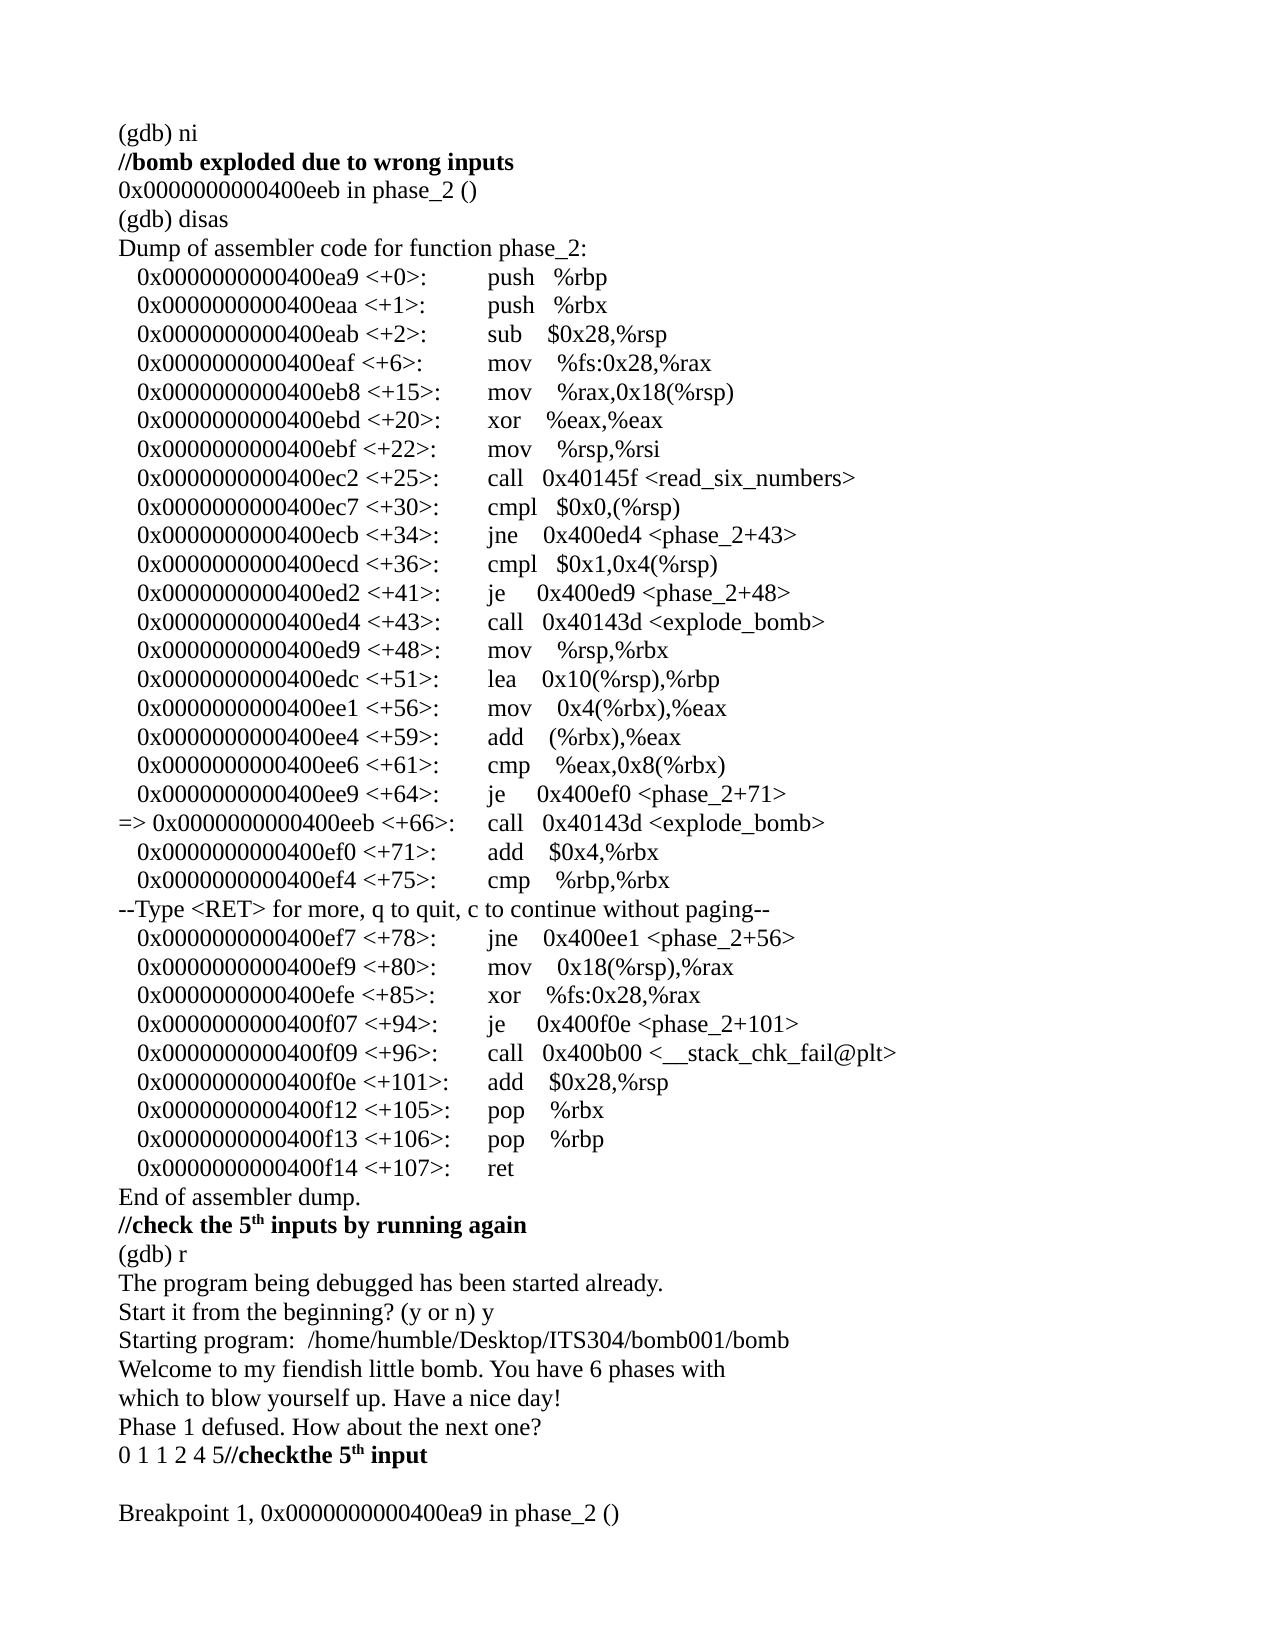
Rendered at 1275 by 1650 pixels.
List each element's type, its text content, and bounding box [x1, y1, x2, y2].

text 0x0000000000400ec2 <+25>: call 0x40145f <read_six_numbers> [118, 463, 1157, 492]
text 0x0000000000400ec7 <+30>: cmpl $0x0,(%rsp) [118, 492, 1157, 521]
text 0x0000000000400f07 <+94>: je 0x400f0e <phase_2+101> [118, 1009, 1157, 1038]
text 0x0000000000400f14 <+107>: ret [118, 1153, 1157, 1182]
text 0x0000000000400f12 <+105>: pop %rbx [118, 1096, 1157, 1124]
text 0x0000000000400edc <+51>: lea 0x10(%rsp),%rbp [118, 664, 1157, 693]
text Welcome to my fiendish little bomb. You have 6 phases with [118, 1354, 1157, 1383]
text 0x0000000000400ef9 <+80>: mov 0x18(%rsp),%rax [118, 952, 1157, 981]
text 0x0000000000400eeb in phase_2 () [118, 176, 1157, 204]
text Breakpoint 1, 0x0000000000400ea9 in phase_2 () [118, 1498, 1157, 1527]
text Start it from the beginning? (y or n) y [118, 1297, 1157, 1326]
text Starting program: /home/humble/Desktop/ITS304/bomb001/bomb [118, 1326, 1157, 1354]
text 0x0000000000400ef0 <+71>: add $0x4,%rbx [118, 837, 1157, 866]
text The program being debugged has been started already. [118, 1268, 1157, 1297]
text (gdb) disas [118, 204, 1157, 233]
text 0x0000000000400eab <+2>: sub $0x28,%rsp [118, 319, 1157, 348]
text //bomb exploded due to wrong inputs [118, 147, 1157, 176]
text 0x0000000000400ef4 <+75>: cmp %rbp,%rbx [118, 866, 1157, 894]
text 0x0000000000400ecd <+36>: cmpl $0x1,0x4(%rsp) [118, 549, 1157, 578]
text //check the 5th inputs by running again [118, 1211, 1157, 1239]
text 0x0000000000400ebf <+22>: mov %rsp,%rsi [118, 434, 1157, 463]
text End of assembler dump. [118, 1182, 1157, 1211]
text 0x0000000000400eaf <+6>: mov %fs:0x28,%rax [118, 348, 1157, 377]
text 0x0000000000400eaa <+1>: push %rbx [118, 291, 1157, 319]
text --Type <RET> for more, q to quit, c to continue without paging-- [118, 894, 1157, 923]
text (gdb) ni [118, 118, 1157, 147]
text 0x0000000000400ee1 <+56>: mov 0x4(%rbx),%eax [118, 693, 1157, 722]
text => 0x0000000000400eeb <+66>: call 0x40143d <explode_bomb> [118, 808, 1157, 837]
text Phase 1 defused. How about the next one? [118, 1412, 1157, 1441]
text 0x0000000000400ed2 <+41>: je 0x400ed9 <phase_2+48> [118, 578, 1157, 607]
text 0x0000000000400ee4 <+59>: add (%rbx),%eax [118, 722, 1157, 751]
text 0x0000000000400ebd <+20>: xor %eax,%eax [118, 406, 1157, 434]
text 0x0000000000400ecb <+34>: jne 0x400ed4 <phase_2+43> [118, 521, 1157, 549]
text 0x0000000000400eb8 <+15>: mov %rax,0x18(%rsp) [118, 377, 1157, 406]
text 0x0000000000400ed9 <+48>: mov %rsp,%rbx [118, 636, 1157, 664]
text 0x0000000000400ea9 <+0>: push %rbp [118, 262, 1157, 291]
text 0x0000000000400f09 <+96>: call 0x400b00 <__stack_chk_fail@plt> [118, 1038, 1157, 1067]
text 0 1 1 2 4 5//checkthe 5th input [118, 1441, 1157, 1469]
text 0x0000000000400efe <+85>: xor %fs:0x28,%rax [118, 981, 1157, 1009]
text 0x0000000000400ee6 <+61>: cmp %eax,0x8(%rbx) [118, 751, 1157, 779]
text 0x0000000000400f13 <+106>: pop %rbp [118, 1124, 1157, 1153]
text (gdb) r [118, 1239, 1157, 1268]
text 0x0000000000400ef7 <+78>: jne 0x400ee1 <phase_2+56> [118, 923, 1157, 952]
text 0x0000000000400f0e <+101>: add $0x28,%rsp [118, 1067, 1157, 1096]
text 0x0000000000400ed4 <+43>: call 0x40143d <explode_bomb> [118, 607, 1157, 636]
text Dump of assembler code for function phase_2: [118, 233, 1157, 262]
text 0x0000000000400ee9 <+64>: je 0x400ef0 <phase_2+71> [118, 779, 1157, 808]
text which to blow yourself up. Have a nice day! [118, 1383, 1157, 1412]
